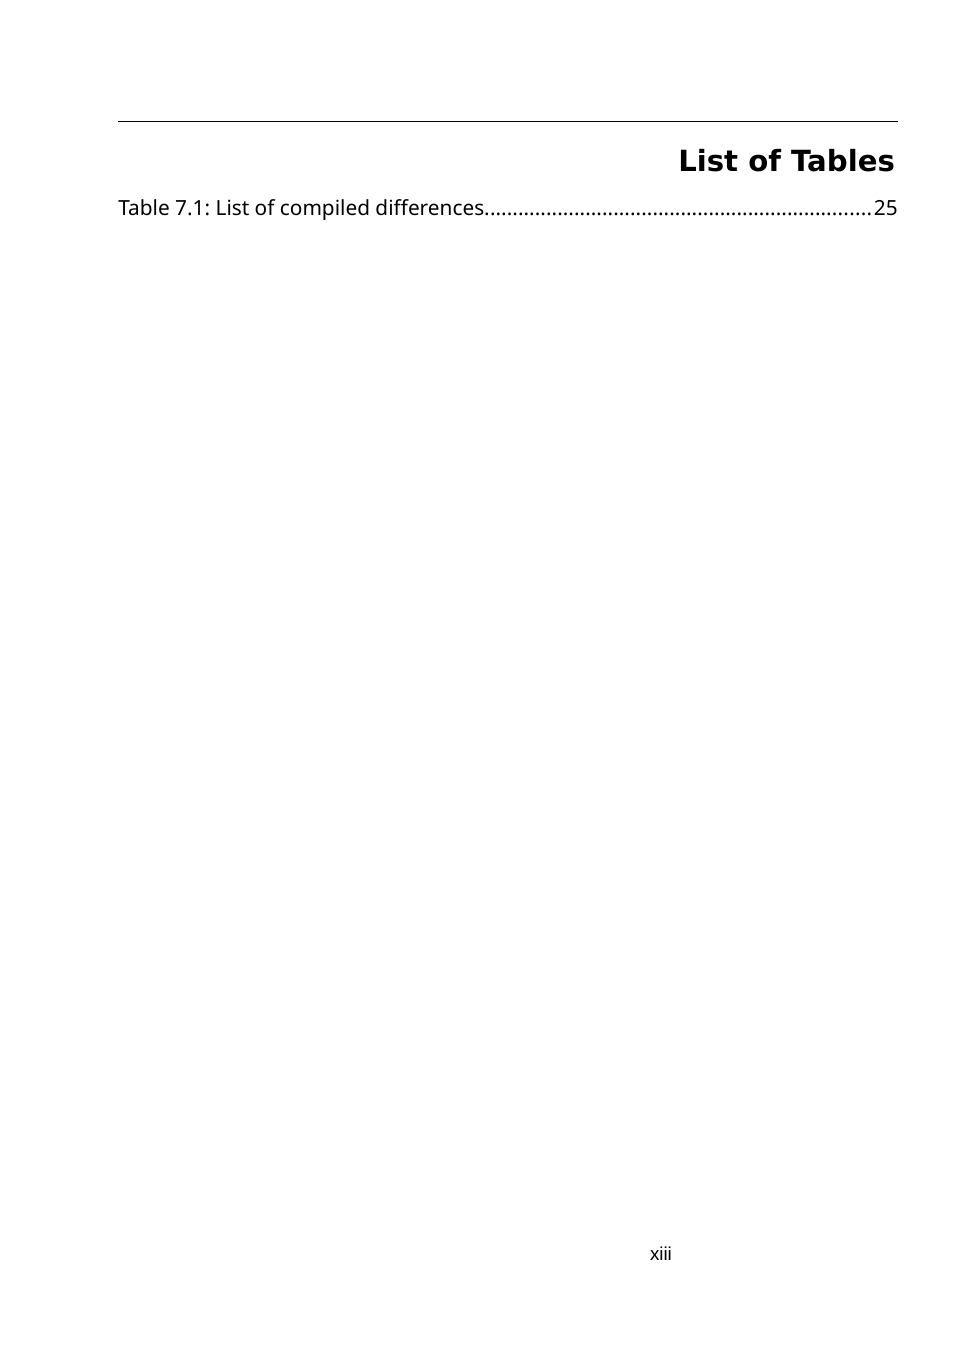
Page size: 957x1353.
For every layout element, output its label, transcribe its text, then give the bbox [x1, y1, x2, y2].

text Table 7.1: List of compiled differences. 25 [118, 193, 898, 222]
subtitle List of Tables [118, 122, 898, 181]
